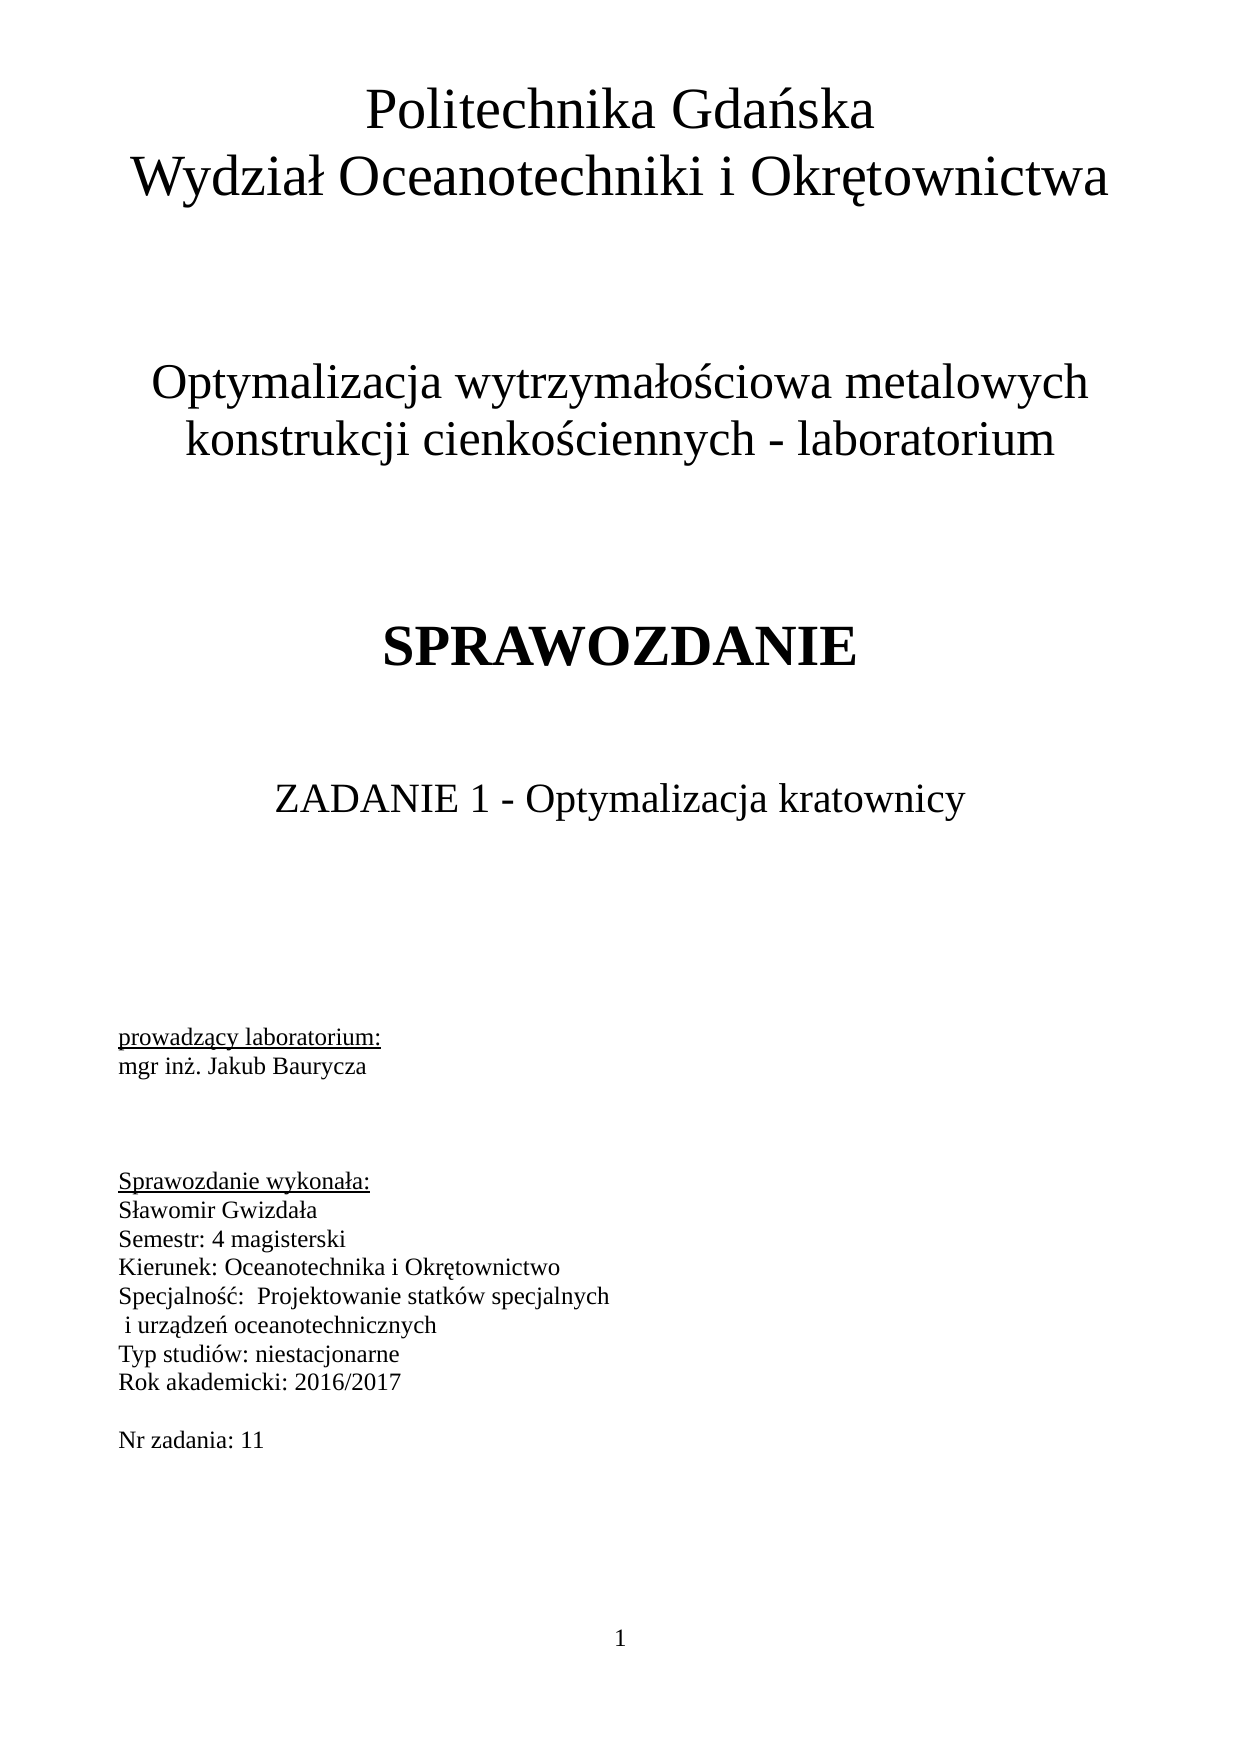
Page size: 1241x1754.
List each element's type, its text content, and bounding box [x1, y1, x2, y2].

text ZADANIE 1 - Optymalizacja kratownicy [118, 773, 1122, 821]
text Politechnika Gdańska [118, 74, 1122, 141]
text Semestr: 4 magisterski [118, 1224, 1122, 1252]
text Rok akademicki: 2016/2017 [118, 1367, 1122, 1396]
text prowadzący laboratorium: [118, 1022, 1122, 1051]
text mgr inż. Jakub Baurycza [118, 1051, 1122, 1080]
text Optymalizacja wytrzymałościowa metalowych konstrukcji cienkościennych - laboratorium [118, 352, 1122, 467]
text Specjalność: Projektowanie statków specjalnych [118, 1281, 1122, 1310]
text Sprawozdanie wykonała: [118, 1166, 1122, 1195]
text Wydział Oceanotechniki i Okrętownictwa [118, 141, 1122, 208]
text Sławomir Gwizdała [118, 1195, 1122, 1224]
text Kierunek: Oceanotechnika i Okrętownictwo [118, 1252, 1122, 1281]
text Nr zadania: 11 [118, 1425, 1122, 1454]
text i urządzeń oceanotechnicznych [118, 1310, 1122, 1339]
text Typ studiów: niestacjonarne [118, 1339, 1122, 1367]
text SPRAWOZDANIE [118, 610, 1122, 677]
